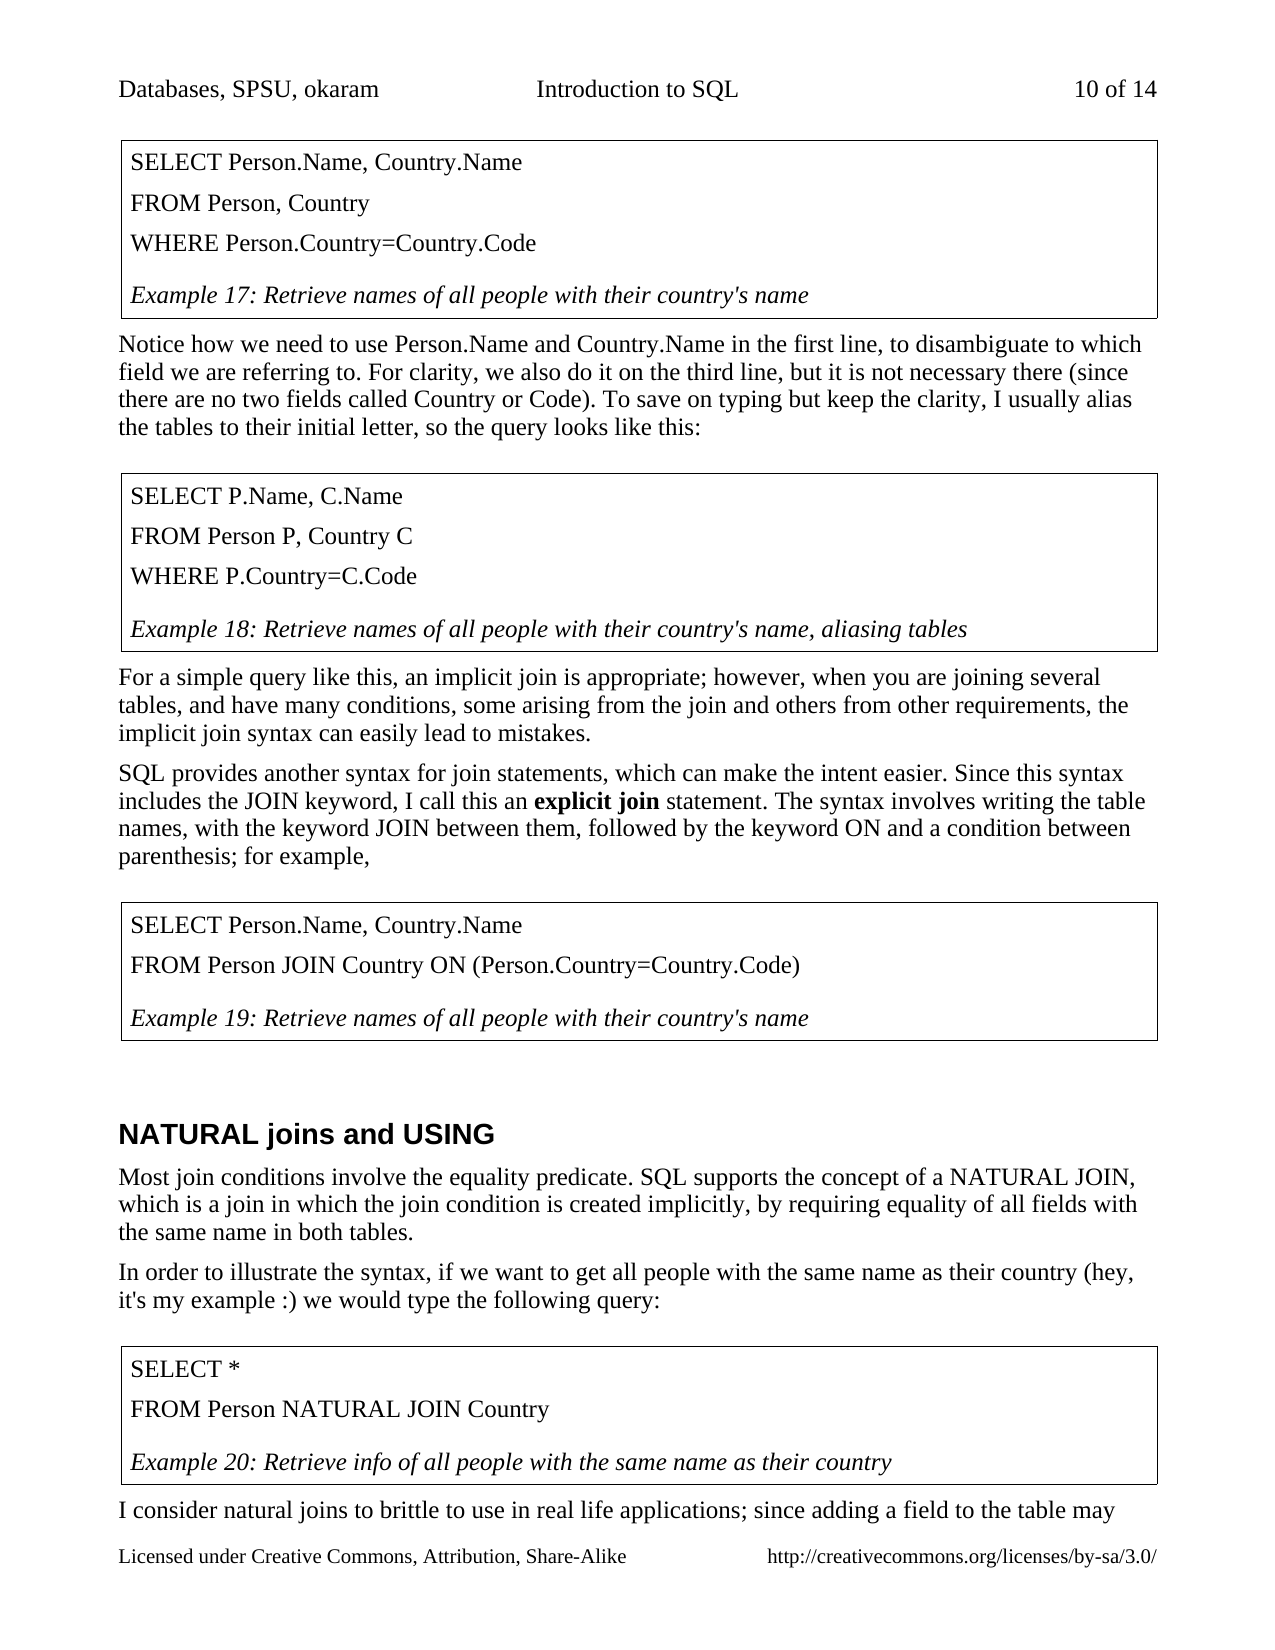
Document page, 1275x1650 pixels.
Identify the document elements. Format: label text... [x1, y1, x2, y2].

text WHERE Person.Country=Country.Code [130, 229, 1148, 257]
text Most join conditions involve the equality predicate. SQL supports the concept of a NATURAL JOIN, which is a join in which the join condition is created implicitly, by requiring equality of all fields with the same name in both tables. [118, 1163, 1157, 1246]
text SELECT Person.Name, Country.Name [130, 148, 1148, 176]
text Notice how we need to use Person.Name and Country.Name in the first line, to disambiguate to which field we are referring to. For clarity, we also do it on the third line, but it is not necessary there (since there are no two fields called Country or Code). To save on typing but keep the clarity, I usually alias the tables to their initial letter, so the query looks like this: [118, 120, 1157, 441]
text Example 20: Retrieve info of all people with the same name as their country [130, 1448, 1148, 1475]
text Example 18: Retrieve names of all people with their country's name, aliasing tables [130, 615, 1148, 643]
text SQL provides another syntax for join statements, which can make the intent easier. Since this syntax includes the JOIN keyword, I call this an explicit join statement. The syntax involves writing the table names, with the keyword JOIN between them, followed by the keyword ON and a condition between parenthesis; for example, [118, 759, 1157, 870]
text WHERE P.Country=C.Code [130, 562, 1148, 590]
text For a simple query like this, an implicit join is appropriate; however, when you are joining several tables, and have many conditions, some arising from the join and others from other requirements, the implicit join syntax can easily lead to mistakes. [118, 453, 1157, 747]
text Example 17: Retrieve names of all people with their country's name [130, 282, 1148, 309]
text SELECT Person.Name, Country.Name [130, 911, 1148, 939]
text In order to illustrate the syntax, if we want to get all people with the same name as their country (hey, it's my example :) we would type the following query: [118, 1258, 1157, 1314]
text SELECT P.Name, C.Name [130, 482, 1148, 509]
text FROM Person JOIN Country ON (Person.Country=Country.Code) [130, 951, 1148, 979]
subtitle NATURAL joins and USING [118, 1118, 1157, 1150]
text FROM Person NATURAL JOIN Country [130, 1395, 1148, 1423]
text I consider natural joins to brittle to use in real life applications; since adding a field to the table may [118, 1326, 1157, 1524]
text FROM Person P, Country C [130, 522, 1148, 550]
text Example 19: Retrieve names of all people with their country's name [130, 1004, 1148, 1032]
text SELECT * [130, 1355, 1148, 1382]
text FROM Person, Country [130, 189, 1148, 216]
